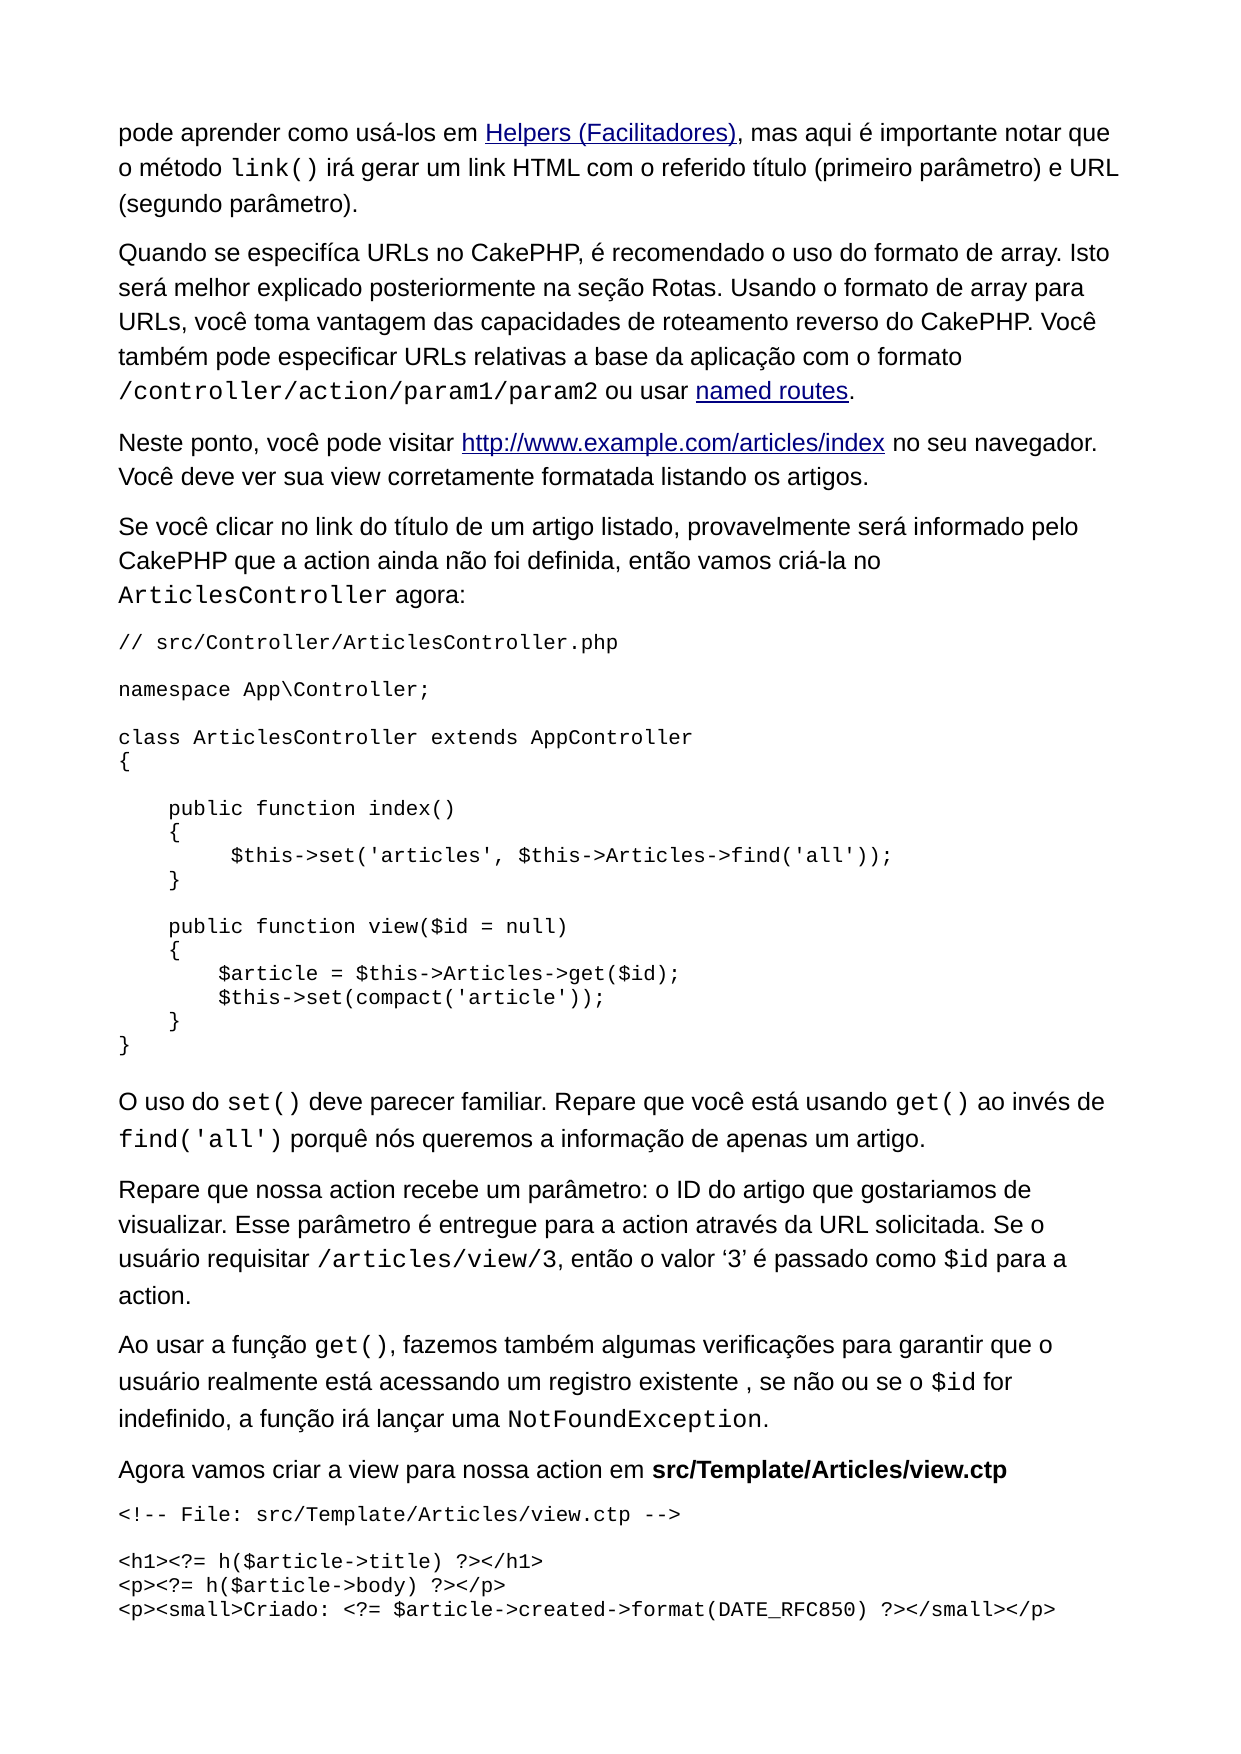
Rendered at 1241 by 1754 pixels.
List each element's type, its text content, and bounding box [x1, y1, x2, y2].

text } [118, 1034, 1122, 1058]
text pode aprender como usá-los em Helpers (Facilitadores), mas aqui é importante notar que o método link() irá gerar um link HTML com o referido título (primeiro parâmetro) e URL (segundo parâmetro). [118, 118, 1122, 218]
text Neste ponto, você pode visitar http://www.example.com/articles/index no seu navegador. Você deve ver sua view corretamente formatada listando os artigos. [118, 428, 1122, 491]
text class ArticlesController extends AppController [118, 727, 1122, 750]
text $article = $this->Articles->get($id); [118, 963, 1122, 987]
text <p><small>Criado: <?= $article->created->format(DATE_RFC850) ?></small></p> [118, 1599, 1122, 1622]
text Ao usar a função get(), fazemos também algumas verificações para garantir que o usuário realmente está acessando um registro existente , se não ou se o $id for indefinido, a função irá lançar uma NotFoundException. [118, 1330, 1122, 1434]
text } [118, 1010, 1122, 1034]
text namespace App\Controller; [118, 679, 1122, 703]
text { [118, 939, 1122, 963]
text <!-- File: src/Template/Articles/view.ctp --> [118, 1504, 1122, 1528]
text // src/Controller/ArticlesController.php [118, 632, 1122, 656]
text Agora vamos criar a view para nossa action em src/Template/Articles/view.ctp [118, 1455, 1122, 1484]
text { [118, 750, 1122, 774]
text Repare que nossa action recebe um parâmetro: o ID do artigo que gostariamos de visualizar. Esse parâmetro é entregue para a action através da URL solicitada. Se o usuário requisitar /articles/view/3, então o valor ‘3’ é passado como $id para a action. [118, 1176, 1122, 1310]
text $this->set(compact('article')); [118, 987, 1122, 1010]
text <h1><?= h($article->title) ?></h1> [118, 1552, 1122, 1575]
text { [118, 821, 1122, 845]
text } [118, 868, 1122, 892]
text O uso do set() deve parecer familiar. Repare que você está usando get() ao invés de find('all') porquê nós queremos a informação de apenas um artigo. [118, 1087, 1122, 1155]
text public function view($id = null) [118, 916, 1122, 939]
text <p><?= h($article->body) ?></p> [118, 1575, 1122, 1599]
text $this->set('articles', $this->Articles->find('all')); [118, 845, 1122, 868]
text Se você clicar no link do título de um artigo listado, provavelmente será informado pelo CakePHP que a action ainda não foi definida, então vamos criá-la no ArticlesController agora: [118, 511, 1122, 611]
text Quando se especifíca URLs no CakePHP, é recomendado o uso do formato de array. Isto será melhor explicado posteriormente na seção Rotas. Usando o formato de array para URLs, você toma vantagem das capacidades de roteamento reverso do CakePHP. Você também pode especificar URLs relativas a base da aplicação com o formato /controller/action/param1/param2 ou usar named routes. [118, 238, 1122, 407]
text public function index() [118, 798, 1122, 821]
